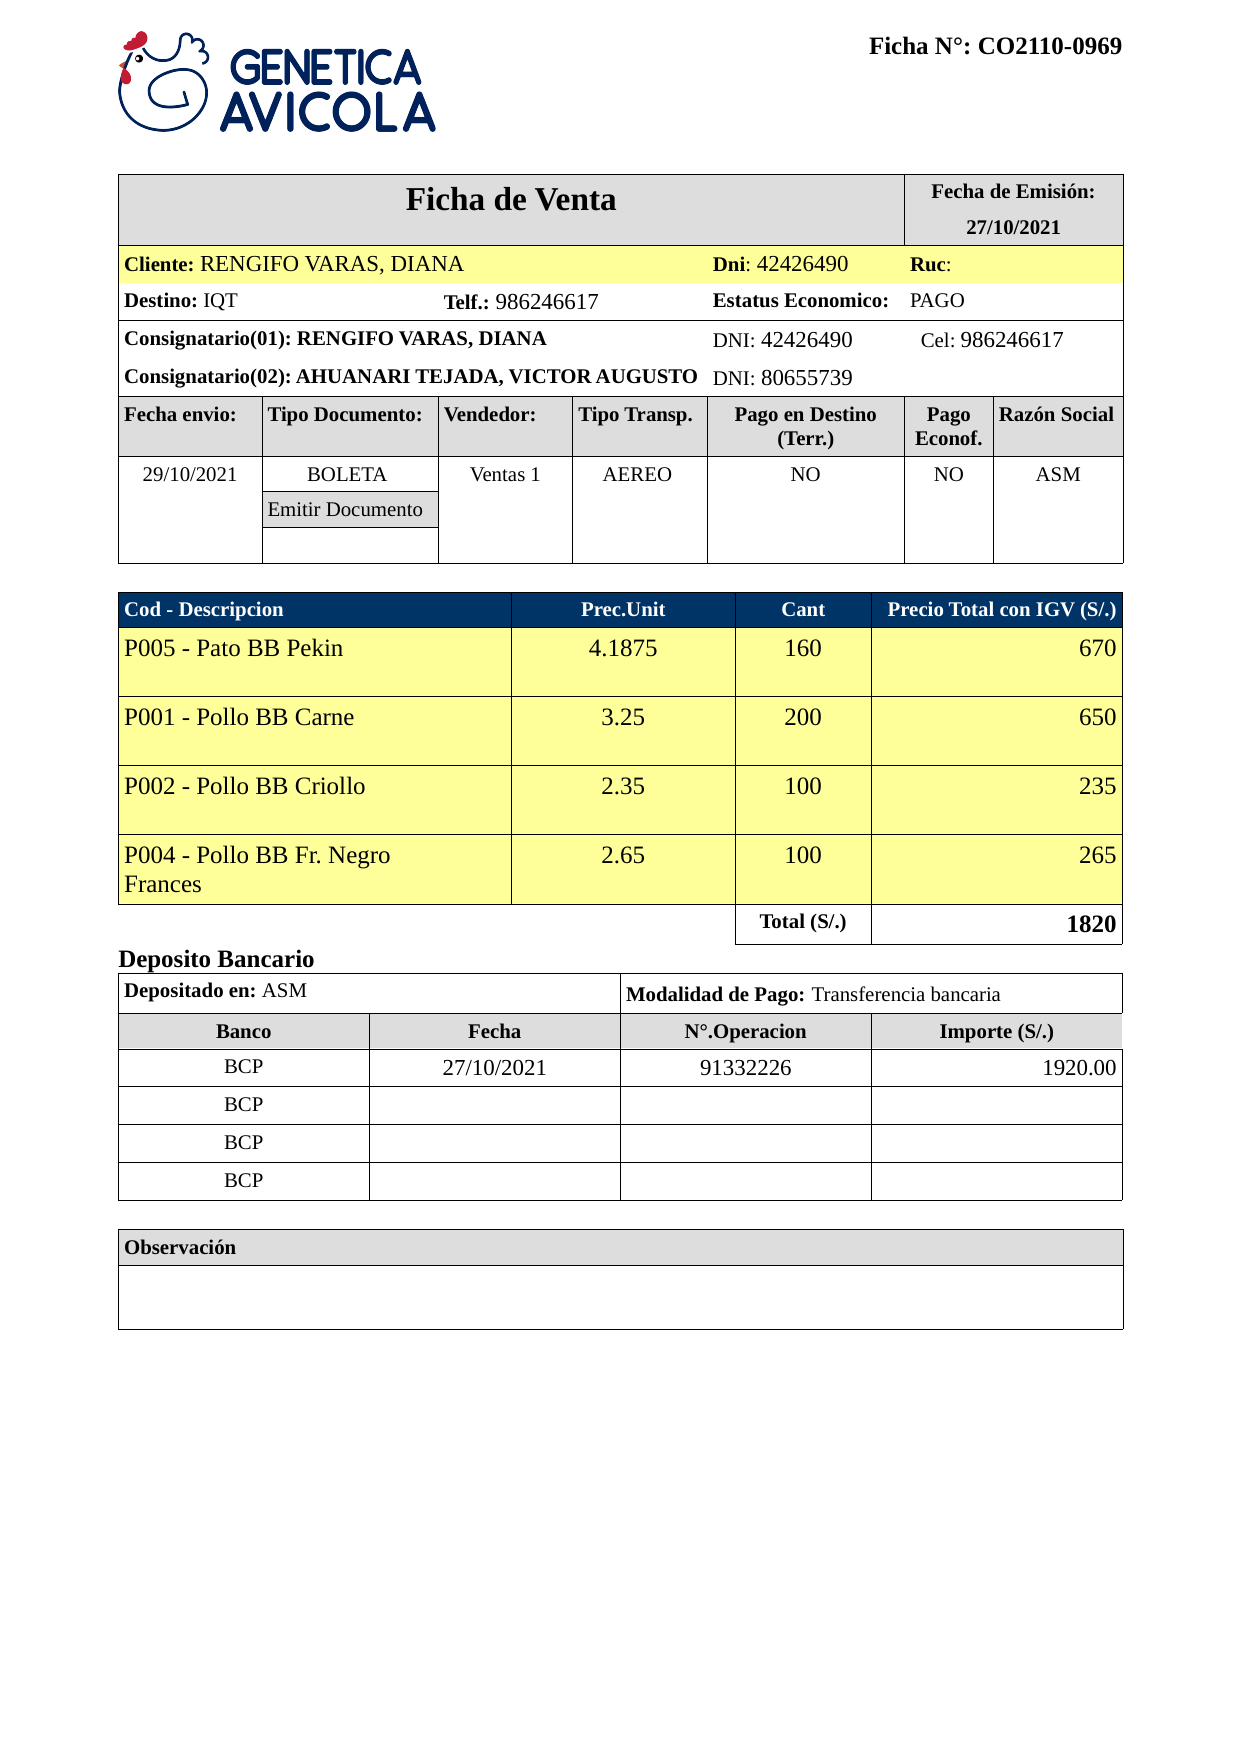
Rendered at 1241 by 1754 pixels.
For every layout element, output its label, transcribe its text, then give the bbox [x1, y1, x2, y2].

table_cell [511, 905, 735, 944]
table_header Cant [736, 593, 871, 627]
table_cell [370, 1163, 620, 1200]
picture [118, 31, 436, 132]
table_cell 29/10/2021 [119, 457, 262, 563]
table_cell Pago en Destino (Terr.) [708, 397, 904, 456]
table_cell BCP [119, 1163, 369, 1200]
table_cell Telf.: 986246617 [438, 283, 707, 320]
table_cell [872, 1125, 1122, 1162]
table_cell Total (S/.) [736, 905, 871, 944]
table_cell [872, 1087, 1122, 1124]
table_cell BCP [119, 1125, 369, 1162]
table_cell 3.25 [512, 697, 735, 765]
table_cell 160 [736, 628, 871, 696]
table_cell N°.Operacion [621, 1014, 871, 1048]
table_cell BOLETA [263, 457, 438, 491]
table_cell 200 [736, 697, 871, 765]
table_header Fecha de Emisión: [905, 175, 1123, 209]
table_header Cod - Descripcion [119, 593, 511, 627]
table_cell 27/10/2021 [905, 209, 1123, 245]
table_cell 650 [872, 697, 1122, 765]
table_header Ficha de Venta [119, 175, 904, 245]
table_cell Pago Econof. [905, 397, 993, 456]
table_cell 2.35 [512, 766, 735, 834]
table_cell 100 [736, 766, 871, 834]
table_header Precio Total con IGV (S/.) [872, 593, 1122, 627]
table_cell 1820 [872, 905, 1122, 944]
table_cell P004 - Pollo BB Fr. Negro Frances [119, 835, 511, 903]
table_cell Dni: 42426490 [707, 246, 904, 283]
table_cell BCP [119, 1087, 369, 1124]
table_cell Tipo Documento: [263, 397, 438, 456]
table_cell Cel: 986246617 [915, 321, 1123, 358]
table_header Modalidad de Pago: Transferencia bancaria [621, 974, 1122, 1013]
table_cell [621, 1125, 871, 1162]
table_cell Razón Social [994, 397, 1123, 456]
table_cell 1920.00 [872, 1050, 1122, 1086]
table_cell AEREO [573, 457, 707, 563]
table_cell Cliente: RENGIFO VARAS, DIANA [119, 246, 707, 283]
text Deposito Bancario [118, 944, 1122, 973]
table_cell Fecha envio: [119, 397, 262, 456]
table_header Observación [119, 1230, 1123, 1265]
table_cell 2.65 [512, 835, 735, 903]
table_cell BCP [119, 1050, 369, 1086]
table_cell Consignatario(02): AHUANARI TEJADA, VICTOR AUGUSTO [119, 358, 707, 396]
table_cell [119, 1266, 1123, 1329]
table_header Prec.Unit [512, 593, 735, 627]
table_cell Estatus Economico: [707, 283, 904, 320]
table_cell Ruc: [904, 246, 1123, 283]
table_cell Fecha [370, 1014, 620, 1048]
table_cell P001 - Pollo BB Carne [119, 697, 511, 765]
table_cell 4.1875 [512, 628, 735, 696]
table_cell 27/10/2021 [370, 1050, 620, 1086]
table_cell Destino: IQT [119, 283, 438, 320]
table_cell Banco [119, 1014, 369, 1048]
table_cell Tipo Transp. [573, 397, 707, 456]
table_cell [118, 905, 511, 944]
table_cell [872, 1163, 1122, 1200]
table_cell 235 [872, 766, 1122, 834]
table_cell [263, 528, 438, 563]
table_cell Consignatario(01): RENGIFO VARAS, DIANA [119, 321, 707, 358]
table_cell P005 - Pato BB Pekin [119, 628, 511, 696]
table_cell [370, 1087, 620, 1124]
table_cell 100 [736, 835, 871, 903]
table_cell Vendedor: [439, 397, 572, 456]
table_cell 91332226 [621, 1050, 871, 1086]
table_cell NO [708, 457, 904, 563]
table_cell PAGO [904, 283, 1123, 320]
table_cell 265 [872, 835, 1122, 903]
table_cell [621, 1087, 871, 1124]
table_header Depositado en: ASM [119, 974, 620, 1013]
table_cell ASM [994, 457, 1123, 563]
table_cell P002 - Pollo BB Criollo [119, 766, 511, 834]
table_cell [370, 1125, 620, 1162]
table_cell NO [905, 457, 993, 563]
table_cell DNI: 42426490 [707, 321, 915, 358]
table_cell Importe (S/.) [872, 1014, 1122, 1048]
table_cell Emitir Documento [263, 492, 438, 527]
table_cell DNI: 80655739 [707, 358, 1123, 396]
table_cell 670 [872, 628, 1122, 696]
table_cell Ventas 1 [439, 457, 572, 563]
table_cell [621, 1163, 871, 1200]
